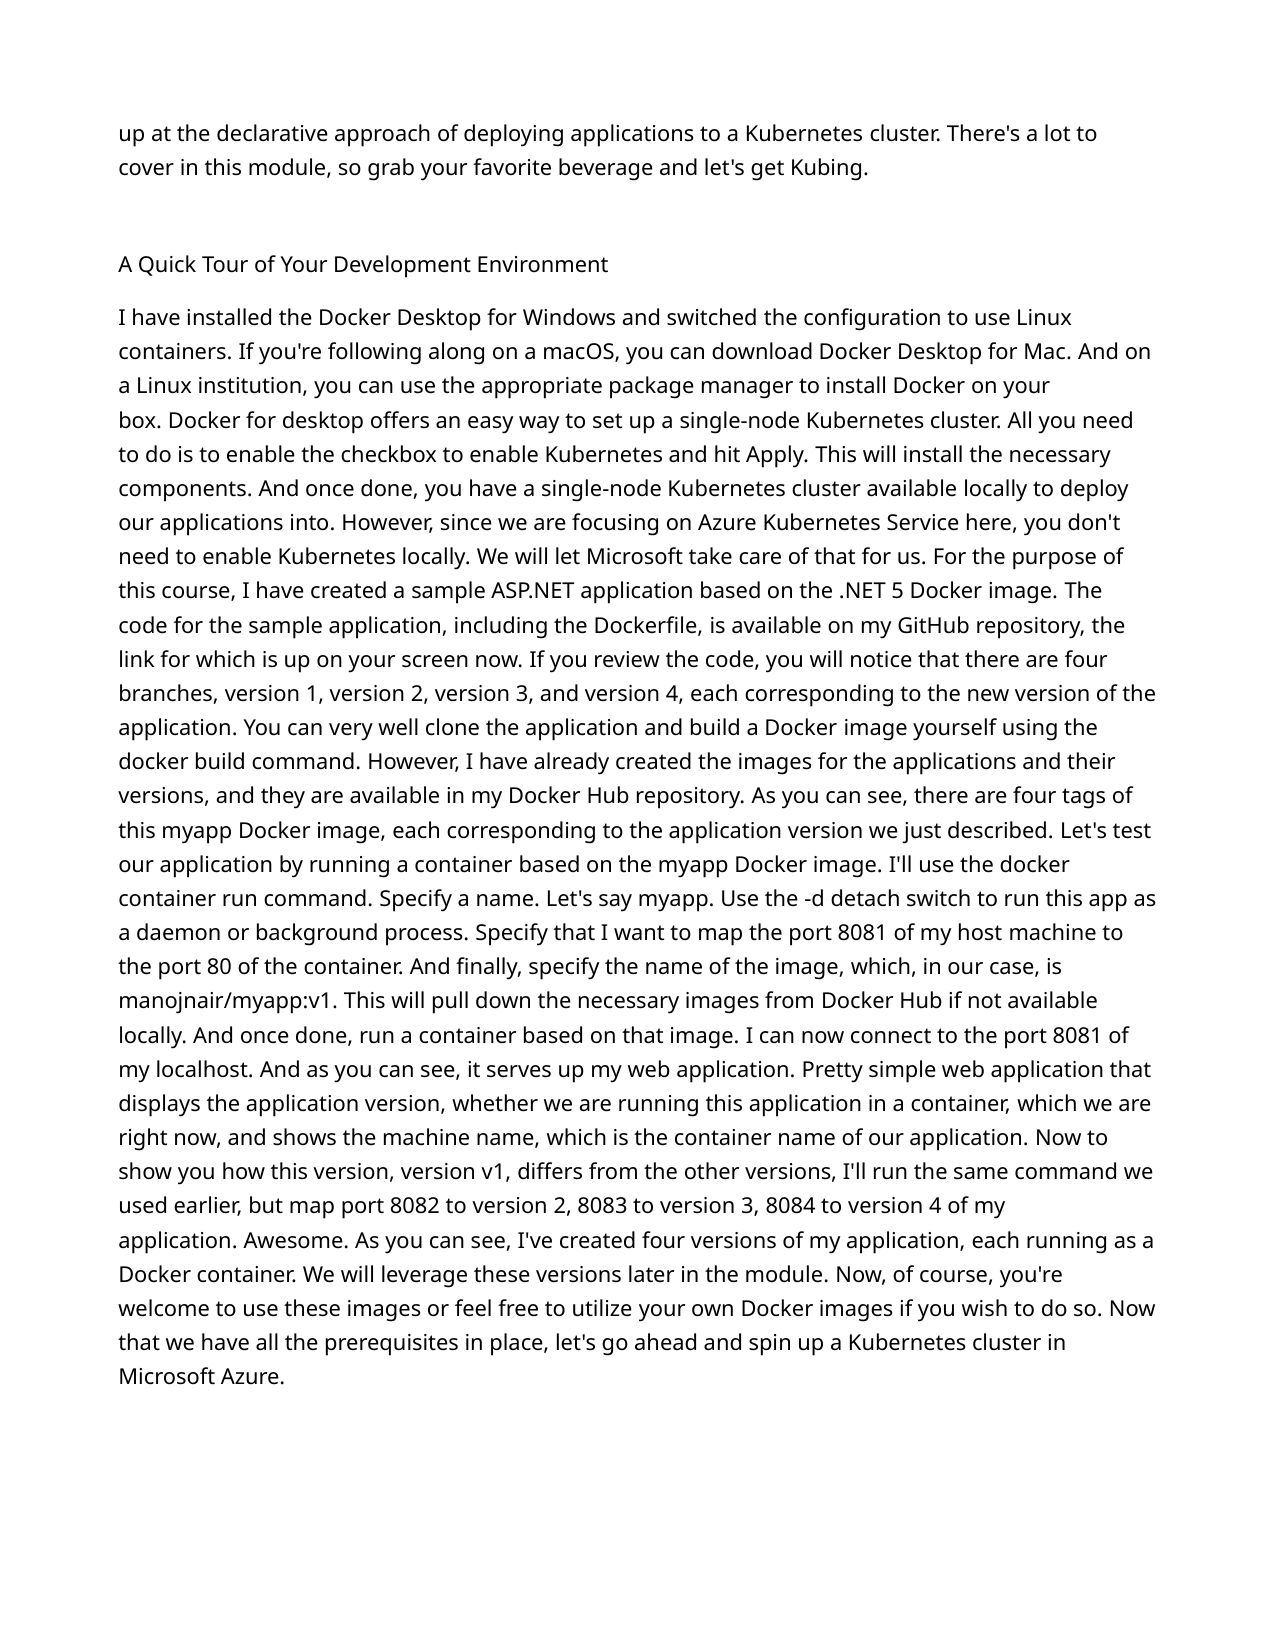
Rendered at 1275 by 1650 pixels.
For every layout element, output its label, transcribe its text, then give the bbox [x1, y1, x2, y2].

subtitle A Quick Tour of Your Development Environment [118, 249, 1157, 279]
text up at the declarative approach of deploying applications to a Kubernetes cluster. There's a lot to cover in this module, so grab your favorite beverage and let's get Kubing. [118, 118, 1157, 182]
text I have installed the Docker Desktop for Windows and switched the configuration to use Linux containers. If you're following along on a macOS, you can download Docker Desktop for Mac. And on a Linux institution, you can use the appropriate package manager to install Docker on your box. Docker for desktop offers an easy way to set up a single‑node Kubernetes cluster. All you need to do is to enable the checkbox to enable Kubernetes and hit Apply. This will install the necessary components. And once done, you have a single‑node Kubernetes cluster available locally to deploy our applications into. However, since we are focusing on Azure Kubernetes Service here, you don't need to enable Kubernetes locally. We will let Microsoft take care of that for us. For the purpose of this course, I have created a sample ASP.NET application based on the .NET 5 Docker image. The code for the sample application, including the Dockerfile, is available on my GitHub repository, the link for which is up on your screen now. If you review the code, you will notice that there are four branches, version 1, version 2, version 3, and version 4, each corresponding to the new version of the application. You can very well clone the application and build a Docker image yourself using the docker build command. However, I have already created the images for the applications and their versions, and they are available in my Docker Hub repository. As you can see, there are four tags of this myapp Docker image, each corresponding to the application version we just described. Let's test our application by running a container based on the myapp Docker image. I'll use the docker container run command. Specify a name. Let's say myapp. Use the ‑d detach switch to run this app as a daemon or background process. Specify that I want to map the port 8081 of my host machine to the port 80 of the container. And finally, specify the name of the image, which, in our case, is manojnair/myapp:v1. This will pull down the necessary images from Docker Hub if not available locally. And once done, run a container based on that image. I can now connect to the port 8081 of my localhost. And as you can see, it serves up my web application. Pretty simple web application that displays the application version, whether we are running this application in a container, which we are right now, and shows the machine name, which is the container name of our application. Now to show you how this version, version v1, differs from the other versions, I'll run the same command we used earlier, but map port 8082 to version 2, 8083 to version 3, 8084 to version 4 of my application. Awesome. As you can see, I've created four versions of my application, each running as a Docker container. We will leverage these versions later in the module. Now, of course, you're welcome to use these images or feel free to utilize your own Docker images if you wish to do so. Now that we have all the prerequisites in place, let's go ahead and spin up a Kubernetes cluster in Microsoft Azure. [118, 302, 1157, 1391]
